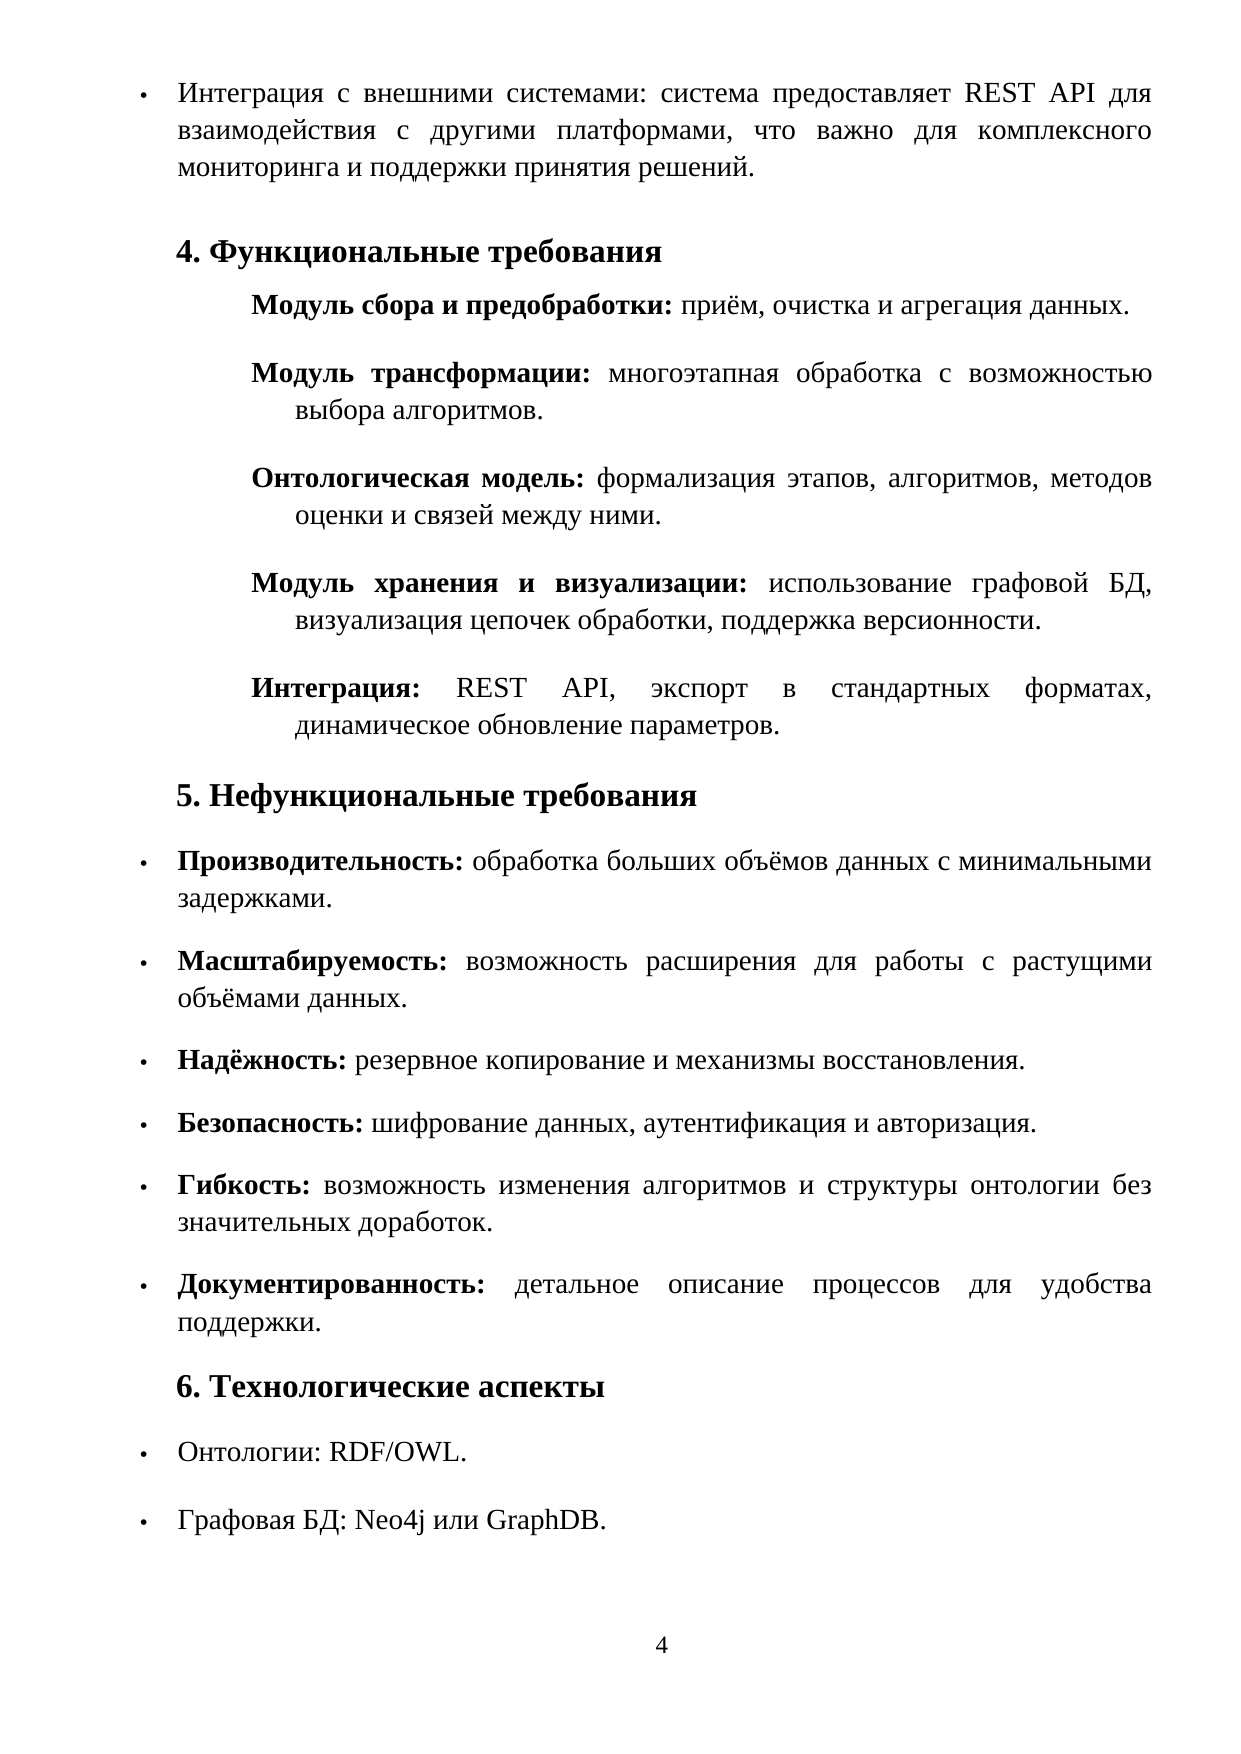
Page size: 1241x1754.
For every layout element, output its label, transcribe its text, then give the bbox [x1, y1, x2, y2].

list Производительность: обработка больших объёмов данных с минимальными задержками. [140, 843, 1153, 914]
subtitle Технологические аспекты [176, 1366, 1159, 1404]
text Онтологическая модель: формализация этапов, алгоритмов, методов оценки и связей между ними. [251, 460, 1153, 531]
list Гибкость: возможность изменения алгоритмов и структуры онтологии без значительных доработок. [140, 1167, 1153, 1238]
text Интеграция: REST API, экспорт в стандартных форматах, динамическое обновление параметров. [251, 670, 1153, 741]
list Онтологии: RDF/OWL. [140, 1434, 1153, 1468]
list Графовая БД: Neo4j или GraphDB. [140, 1502, 1153, 1536]
list Надёжность: резервное копирование и механизмы восстановления. [140, 1042, 1153, 1076]
text Модуль сбора и предобработки: приём, очистка и агрегация данных. [251, 287, 1153, 320]
subtitle Нефункциональные требования [176, 775, 1159, 813]
text Модуль хранения и визуализации: использование графовой БД, визуализация цепочек обработки, поддержка версионности. [251, 565, 1153, 636]
list Безопасность: шифрование данных, аутентификация и авторизация. [140, 1105, 1153, 1138]
list Интеграция с внешними системами: система предоставляет REST API для взаимодействия с другими платформами, что важно для комплексного мониторинга и поддержки принятия решений. [140, 75, 1153, 183]
list Масштабируемость: возможность расширения для работы с растущими объёмами данных. [140, 943, 1153, 1013]
list Документированность: детальное описание процессов для удобства поддержки. [140, 1267, 1153, 1337]
subtitle Функциональные требования [176, 232, 1159, 270]
text Модуль трансформации: многоэтапная обработка с возможностью выбора алгоритмов. [251, 355, 1153, 426]
